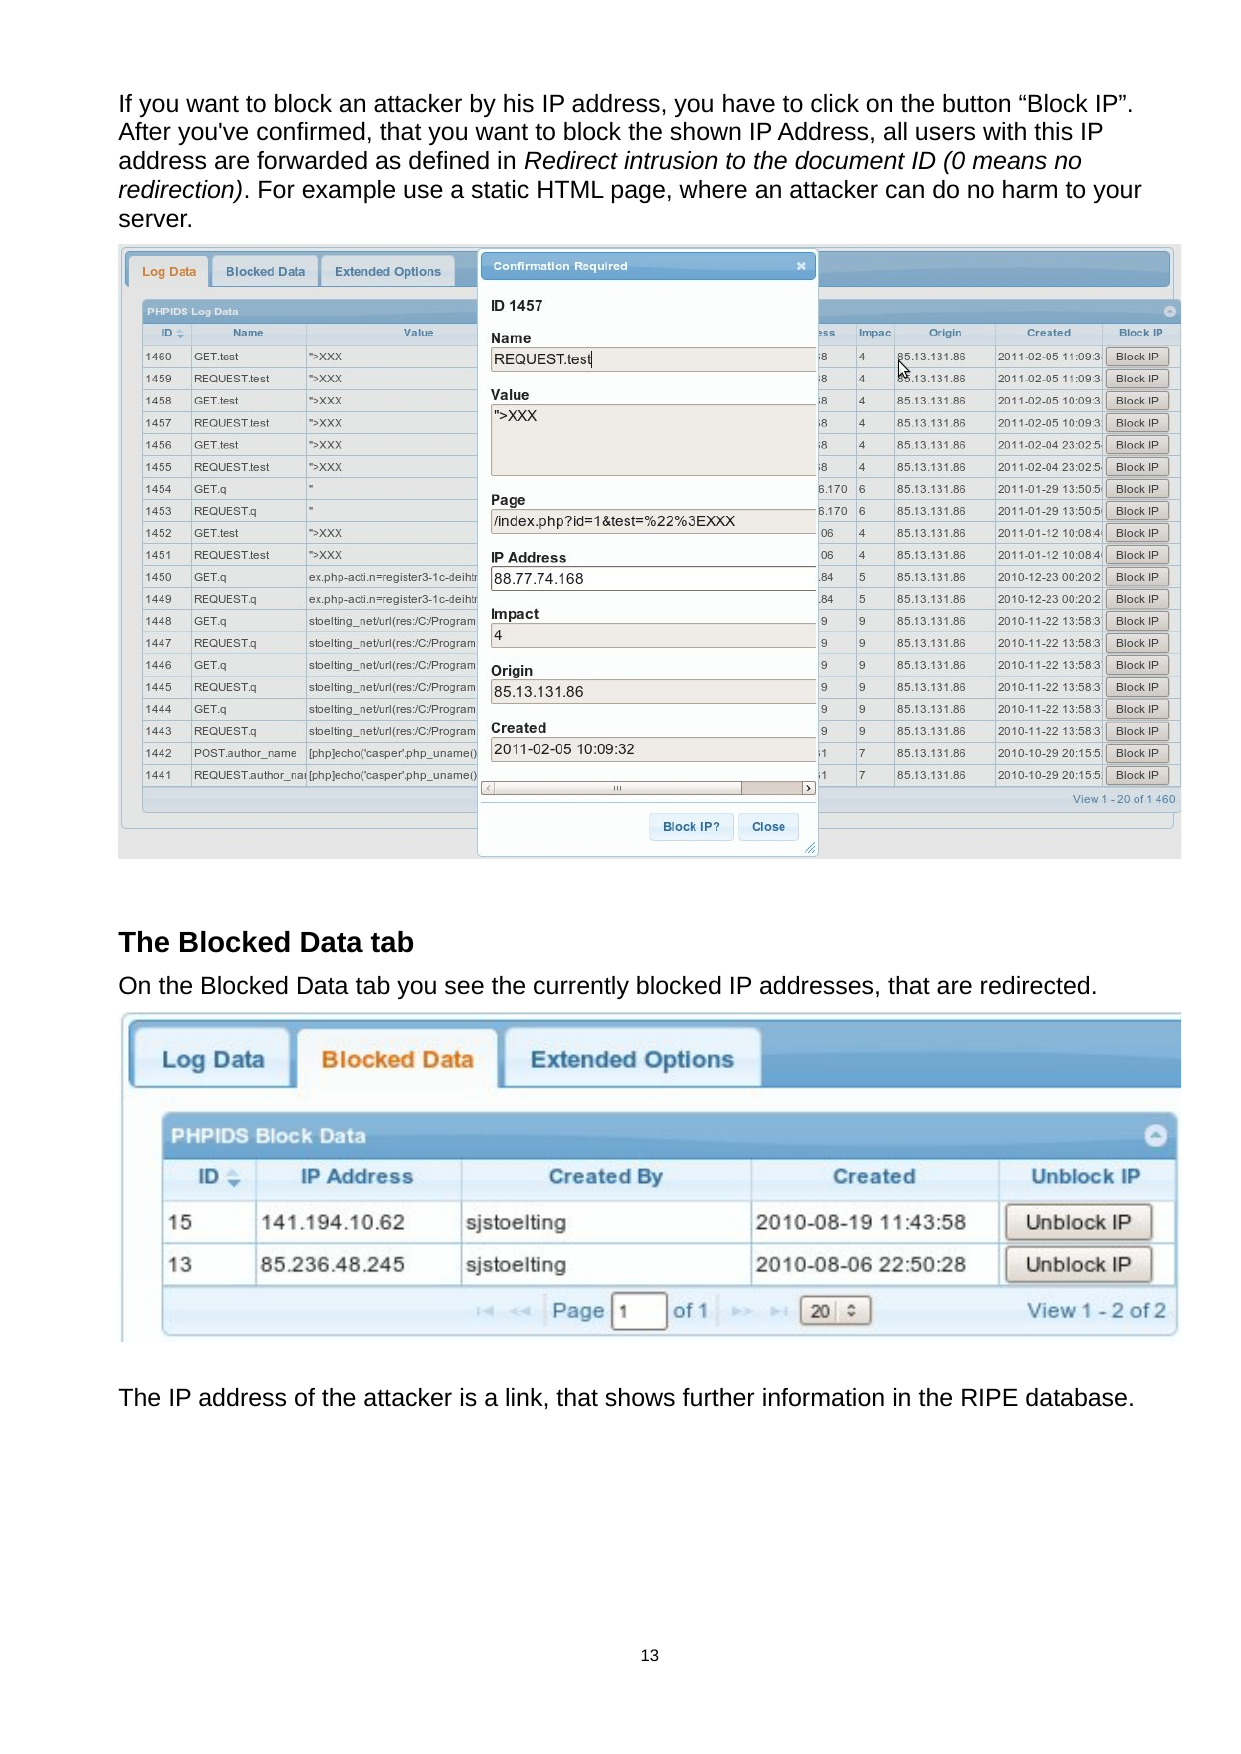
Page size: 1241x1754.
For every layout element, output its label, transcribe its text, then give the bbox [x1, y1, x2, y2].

text If you want to block an attacker by his IP address, you have to click on the button “Block IP”. After you've confirmed, that you want to block the shown IP Address, all users with this IP address are forwarded as defined in Redirect intrusion to the document ID (0 means no redirection). For example use a static HTML page, where an attacker can do no harm to your server. [118, 88, 1181, 232]
text The IP address of the attacker is a link, that shows further information in the RIPE database. [118, 1383, 1181, 1412]
picture [118, 1012, 1182, 1342]
subtitle The Blocked Data tab [118, 925, 1181, 958]
text On the Blocked Data tab you see the currently blocked IP addresses, that are redirected. [118, 971, 1181, 999]
picture [118, 244, 1182, 859]
